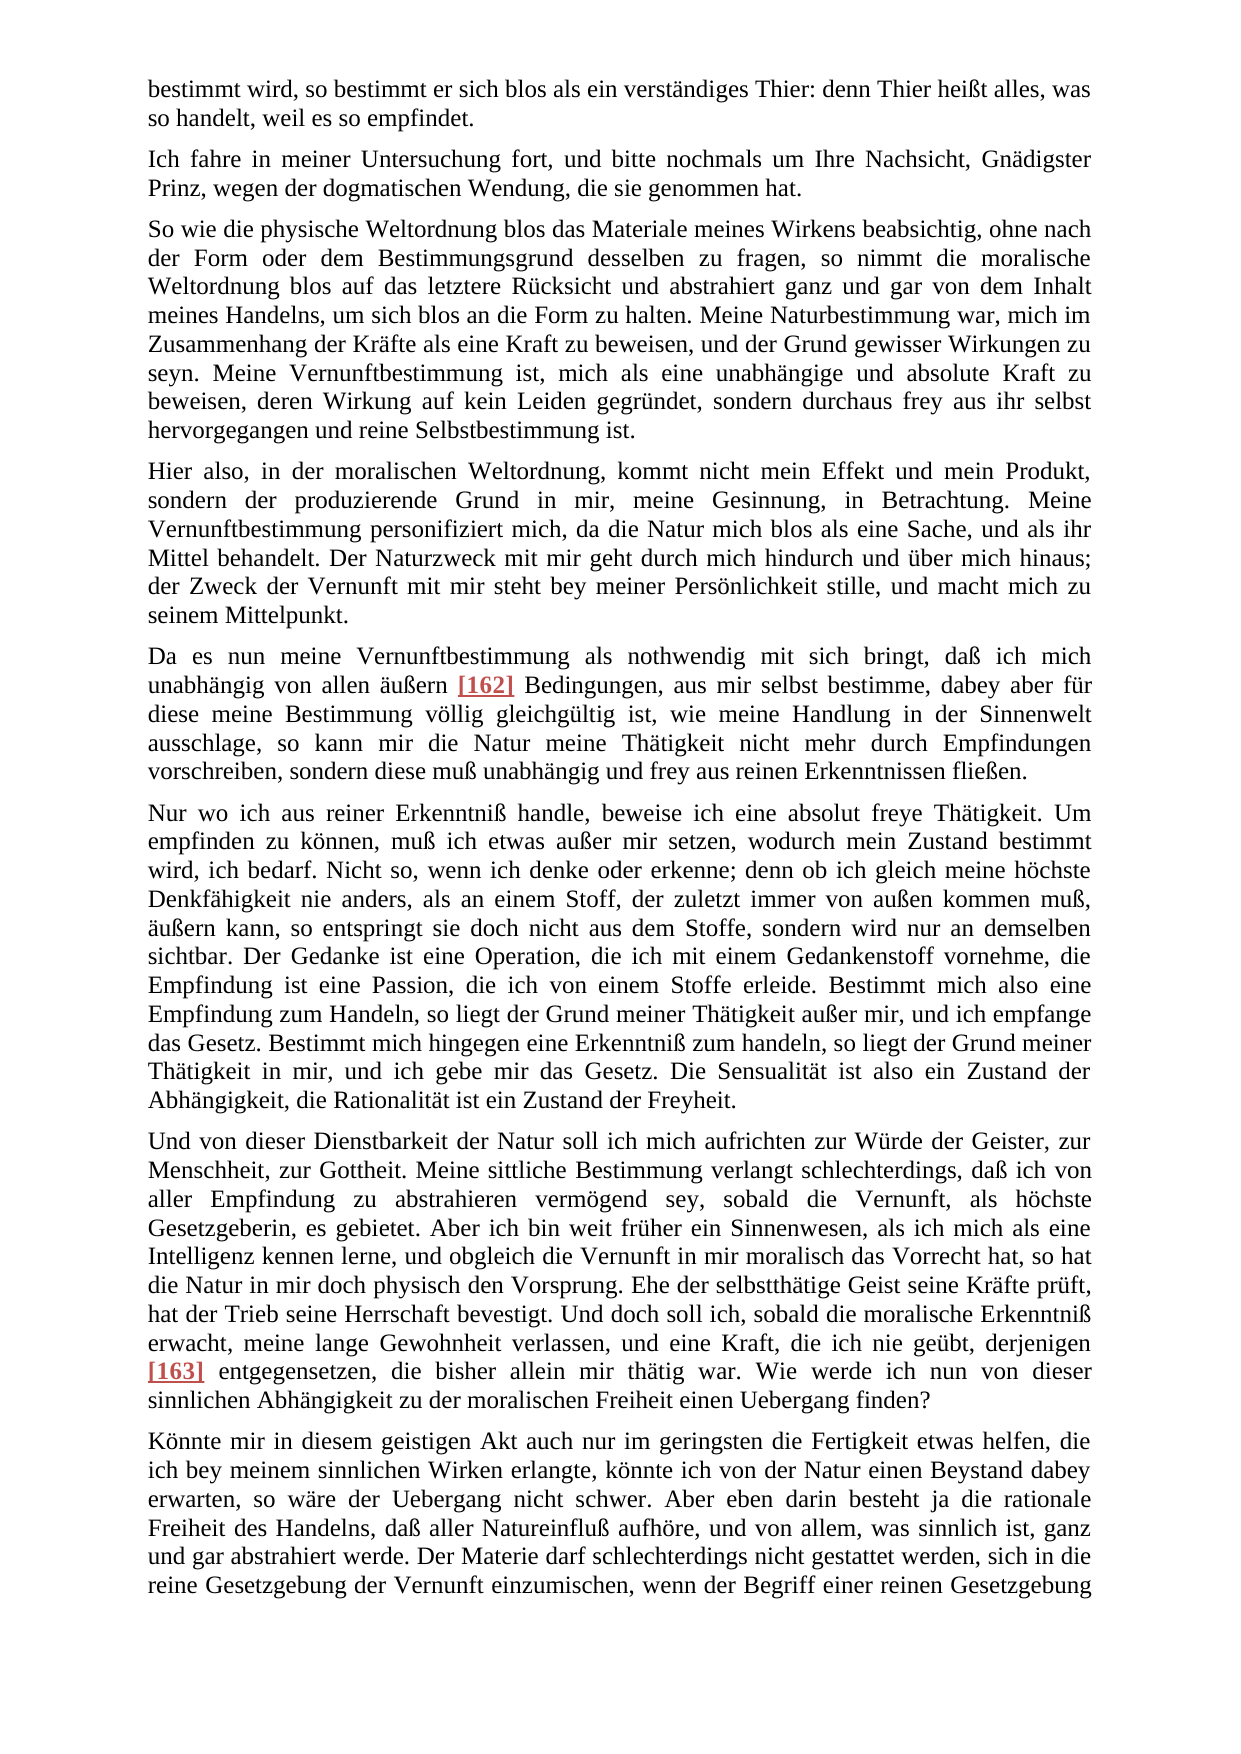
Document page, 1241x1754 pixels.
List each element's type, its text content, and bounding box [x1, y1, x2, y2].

text bestimmt wird, so bestimmt er sich blos als ein verständiges Thier: denn Thier heißt alles, was so handelt, weil es so empfindet. [148, 74, 1092, 131]
text Ich fahre in meiner Untersuchung fort, und bitte nochmals um Ihre Nachsicht, Gnädigster Prinz, wegen der dogmatischen Wendung, die sie genommen hat. [148, 144, 1092, 201]
text Und von dieser Dienstbarkeit der Natur soll ich mich aufrichten zur Würde der Geister, zur Menschheit, zur Gottheit. Meine sittliche Bestimmung verlangt schlechterdings, daß ich von aller Empfindung zu abstrahieren vermögend sey, sobald die Vernunft, als höchste Gesetzgeberin, es gebietet. Aber ich bin weit früher ein Sinnenwesen, als ich mich als eine Intelligenz kennen lerne, und obgleich die Vernunft in mir moralisch das Vorrecht hat, so hat die Natur in mir doch physisch den Vorsprung. Ehe der selbstthätige Geist seine Kräfte prüft, hat der Trieb seine Herrschaft bevestigt. Und doch soll ich, sobald die moralische Erkenntniß erwacht, meine lange Gewohnheit verlassen, und eine Kraft, die ich nie geübt, derjenigen [163] entgegensetzen, die bisher allein mir thätig war. Wie werde ich nun von dieser sinnlichen Abhängigkeit zu der moralischen Freiheit einen Uebergang finden? [148, 1126, 1092, 1414]
text Nur wo ich aus reiner Erkenntniß handle, beweise ich eine absolut freye Thätigkeit. Um empfinden zu können, muß ich etwas außer mir setzen, wodurch mein Zustand bestimmt wird, ich bedarf. Nicht so, wenn ich denke oder erkenne; denn ob ich gleich meine höchste Denkfähigkeit nie anders, als an einem Stoff, der zuletzt immer von außen kommen muß, äußern kann, so entspringt sie doch nicht aus dem Stoffe, sondern wird nur an demselben sichtbar. Der Gedanke ist eine Operation, die ich mit einem Gedankenstoff vornehme, die Empfindung ist eine Passion, die ich von einem Stoffe erleide. Bestimmt mich also eine Empfindung zum Handeln, so liegt der Grund meiner Thätigkeit außer mir, und ich empfange das Gesetz. Bestimmt mich hingegen eine Erkenntniß zum handeln, so liegt der Grund meiner Thätigkeit in mir, und ich gebe mir das Gesetz. Die Sensualität ist also ein Zustand der Abhängigkeit, die Rationalität ist ein Zustand der Freyheit. [148, 798, 1092, 1114]
text Da es nun meine Vernunftbestimmung als nothwendig mit sich bringt, daß ich mich unabhängig von allen äußern [162] Bedingungen, aus mir selbst bestimme, dabey aber für diese meine Bestimmung völlig gleichgültig ist, wie meine Handlung in der Sinnenwelt ausschlage, so kann mir die Natur meine Thätigkeit nicht mehr durch Empfindungen vorschreiben, sondern diese muß unabhängig und frey aus reinen Erkenntnissen fließen. [148, 641, 1092, 785]
text Könnte mir in diesem geistigen Akt auch nur im geringsten die Fertigkeit etwas helfen, die ich bey meinem sinnlichen Wirken erlangte, könnte ich von der Natur einen Beystand dabey erwarten, so wäre der Uebergang nicht schwer. Aber eben darin besteht ja die rationale Freiheit des Handelns, daß aller Natureinfluß aufhöre, und von allem, was sinnlich ist, ganz und gar abstrahiert werde. Der Materie darf schlechterdings nicht gestattet werden, sich in die reine Gesetzgebung der Vernunft einzumischen, wenn der Begriff einer reinen Gesetzgebung [148, 1426, 1092, 1599]
text Hier also, in der moralischen Weltordnung, kommt nicht mein Effekt und mein Produkt, sondern der produzierende Grund in mir, meine Gesinnung, in Betrachtung. Meine Vernunftbestimmung personifiziert mich, da die Natur mich blos als eine Sache, und als ihr Mittel behandelt. Der Naturzweck mit mir geht durch mich hindurch und über mich hinaus; der Zweck der Vernunft mit mir steht bey meiner Persönlichkeit stille, und macht mich zu seinem Mittelpunkt. [148, 456, 1092, 629]
text So wie die physische Weltordnung blos das Materiale meines Wirkens beabsichtig, ohne nach der Form oder dem Bestimmungsgrund desselben zu fragen, so nimmt die moralische Weltordnung blos auf das letztere Rücksicht und abstrahiert ganz und gar von dem Inhalt meines Handelns, um sich blos an die Form zu halten. Meine Naturbestimmung war, mich im Zusammenhang der Kräfte als eine Kraft zu beweisen, und der Grund gewisser Wirkungen zu seyn. Meine Vernunftbestimmung ist, mich als eine unabhängige und absolute Kraft zu beweisen, deren Wirkung auf kein Leiden gegründet, sondern durchaus frey aus ihr selbst hervorgegangen und reine Selbstbestimmung ist. [148, 214, 1092, 444]
